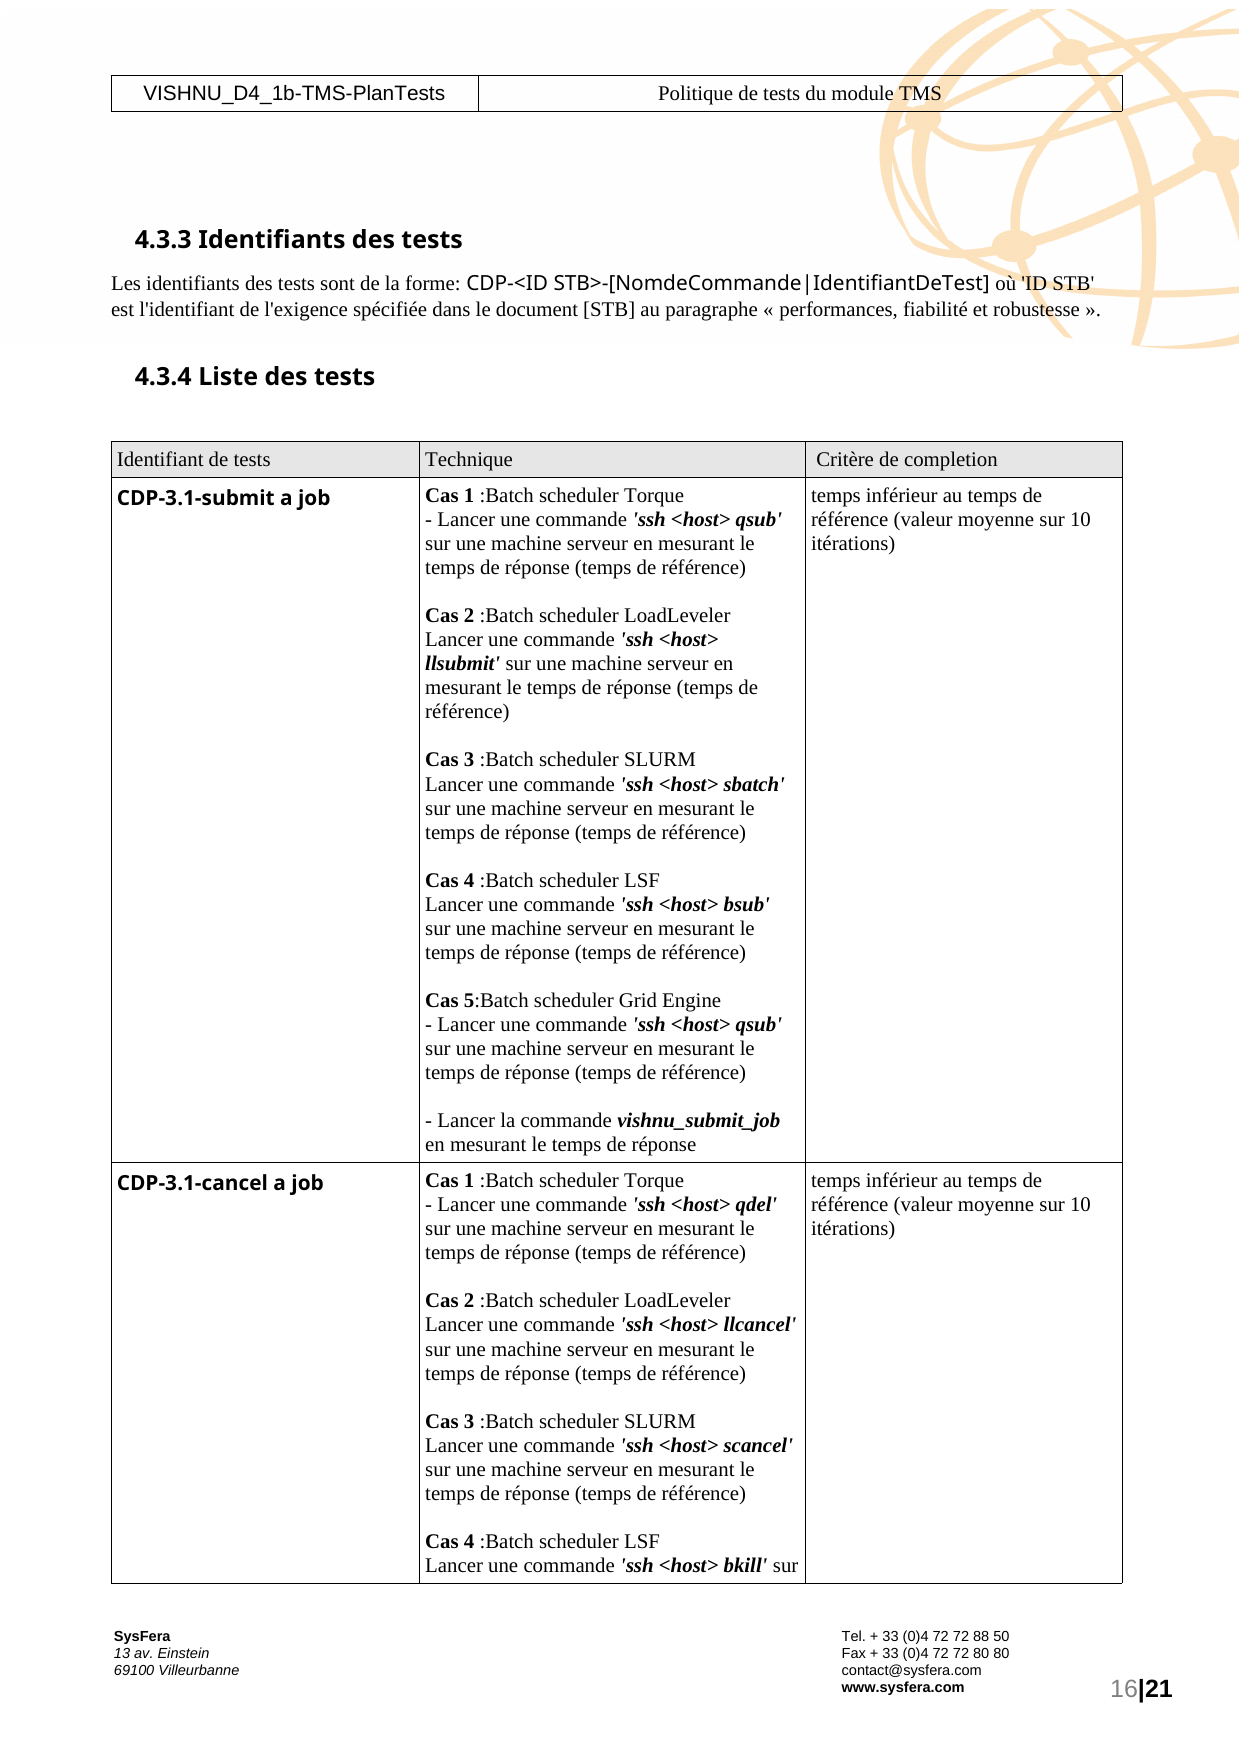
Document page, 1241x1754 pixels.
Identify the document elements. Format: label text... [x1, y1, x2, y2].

table_cell Cas 1 :Batch scheduler Torque - Lancer une commande 'ssh <host> qsub' sur une machine serveur en mesurant le temps de réponse (temps de référence) Cas 2 :Batch scheduler LoadLeveler Lancer une commande 'ssh <host> llsubmit' sur une machine serveur en mesurant le temps de réponse (temps de référence) Cas 3 :Batch scheduler SLURM Lancer une commande 'ssh <host> sbatch' sur une machine serveur en mesurant le temps de réponse (temps de référence) Cas 4 :Batch scheduler LSF Lancer une commande 'ssh <host> bsub' sur une machine serveur en mesurant le temps de réponse (temps de référence) Cas 5:Batch scheduler Grid Engine - Lancer une commande 'ssh <host> qsub' sur une machine serveur en mesurant le temps de réponse (temps de référence) - Lancer la commande vishnu_submit_job en mesurant le temps de réponse [420, 478, 805, 1162]
table_cell CDP-3.1-cancel a job [112, 1163, 419, 1583]
table_cell CDP-3.1-submit a job [112, 478, 419, 1162]
table_header Critère de completion [806, 442, 1122, 477]
subtitle Liste des tests [134, 358, 1122, 392]
picture [1, 9, 1239, 349]
table_header Identifiant de tests [112, 442, 419, 477]
table_cell Cas 1 :Batch scheduler Torque - Lancer une commande 'ssh <host> qdel' sur une machine serveur en mesurant le temps de réponse (temps de référence) Cas 2 :Batch scheduler LoadLeveler Lancer une commande 'ssh <host> llcancel' sur une machine serveur en mesurant le temps de réponse (temps de référence) Cas 3 :Batch scheduler SLURM Lancer une commande 'ssh <host> scancel' sur une machine serveur en mesurant le temps de réponse (temps de référence) Cas 4 :Batch scheduler LSF Lancer une commande 'ssh <host> bkill' sur une machine serveur en mesurant le temps de réponse (temps de référence) Cas 5 :Batch scheduler Grid Engine - Lancer une commande 'ssh <host> qdel' sur une machine serveur en mesurant le temps de réponse (temps de référence) - Lancer la commande vishnu_cancel_job en mesurant le temps de réponse [420, 1163, 805, 1583]
table_cell temps inférieur au temps de référence (valeur moyenne sur 10 itérations) [806, 1163, 1122, 1583]
table_cell temps inférieur au temps de référence (valeur moyenne sur 10 itérations) [806, 478, 1122, 1162]
table_header Technique [420, 442, 805, 477]
